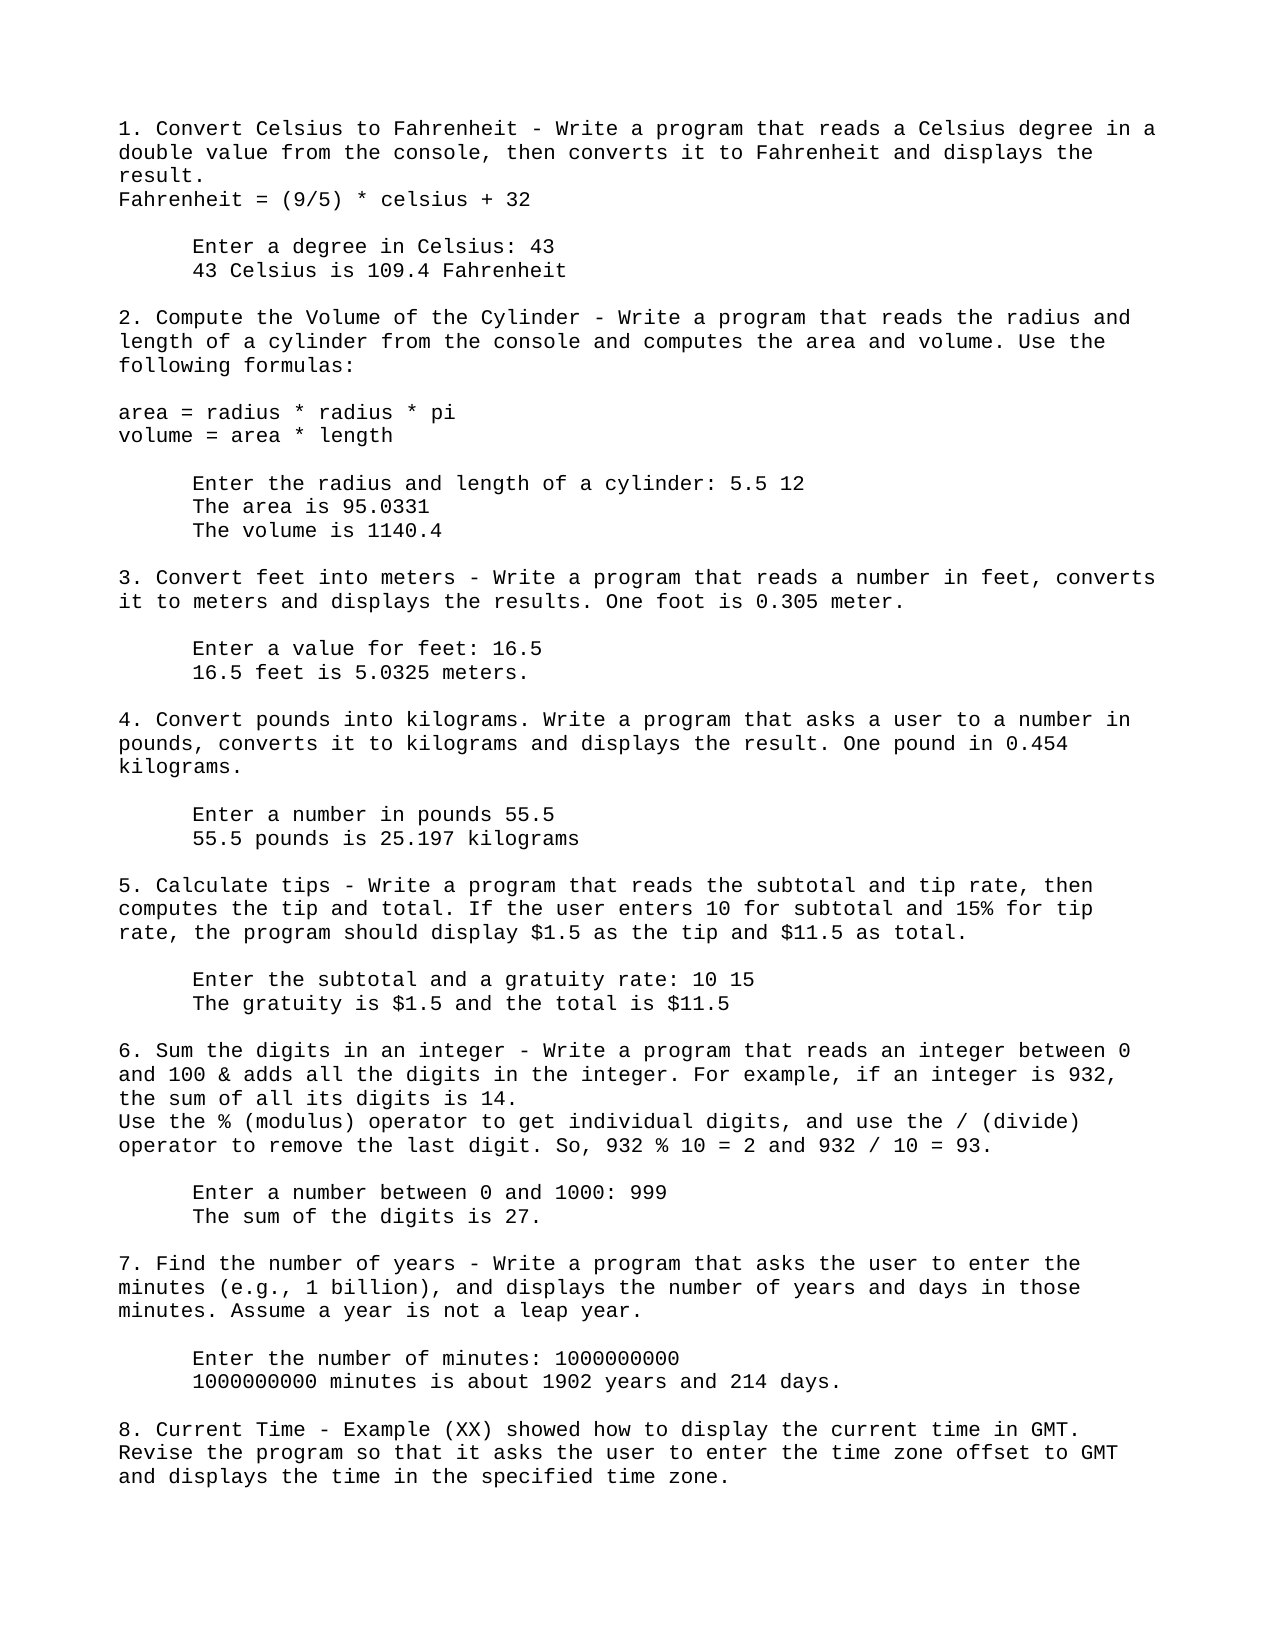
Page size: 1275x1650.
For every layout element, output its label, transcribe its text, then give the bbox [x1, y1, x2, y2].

text 1. Convert Celsius to Fahrenheit - Write a program that reads a Celsius degree in a double value from the console, then converts it to Fahrenheit and displays the result. [118, 118, 1157, 189]
text Enter a number between 0 and 1000: 999 [118, 1182, 1157, 1206]
text Enter the subtotal and a gratuity rate: 10 15 [118, 969, 1157, 993]
text area = radius * radius * pi [118, 402, 1157, 426]
text 3. Convert feet into meters - Write a program that reads a number in feet, converts it to meters and displays the results. One foot is 0.305 meter. [118, 567, 1157, 615]
text Fahrenheit = (9/5) * celsius + 32 [118, 189, 1157, 213]
text 5. Calculate tips - Write a program that reads the subtotal and tip rate, then computes the tip and total. If the user enters 10 for subtotal and 15% for tip rate, the program should display $1.5 as the tip and $11.5 as total. [118, 875, 1157, 946]
text volume = area * length [118, 426, 1157, 449]
text Enter the number of minutes: 1000000000 [118, 1348, 1157, 1371]
text 2. Compute the Volume of the Cylinder - Write a program that reads the radius and length of a cylinder from the console and computes the area and volume. Use the following formulas: [118, 307, 1157, 378]
text Enter a degree in Celsius: 43 [118, 236, 1157, 260]
text The sum of the digits is 27. [118, 1206, 1157, 1229]
text The area is 95.0331 [118, 496, 1157, 520]
text 16.5 feet is 5.0325 meters. [118, 662, 1157, 686]
text 4. Convert pounds into kilograms. Write a program that asks a user to a number in pounds, converts it to kilograms and displays the result. One pound in 0.454 kilograms. [118, 709, 1157, 780]
text 6. Sum the digits in an integer - Write a program that reads an integer between 0 and 100 & adds all the digits in the integer. For example, if an integer is 932, the sum of all its digits is 14. [118, 1040, 1157, 1111]
text Enter the radius and length of a cylinder: 5.5 12 [118, 473, 1157, 496]
text 43 Celsius is 109.4 Fahrenheit [118, 260, 1157, 284]
text 8. Current Time - Example (XX) showed how to display the current time in GMT. Revise the program so that it asks the user to enter the time zone offset to GMT and displays the time in the specified time zone. [118, 1419, 1157, 1489]
text Enter a number in pounds 55.5 [118, 804, 1157, 827]
text 55.5 pounds is 25.197 kilograms [118, 827, 1157, 851]
text Use the % (modulus) operator to get individual digits, and use the / (divide) operator to remove the last digit. So, 932 % 10 = 2 and 932 / 10 = 93. [118, 1111, 1157, 1158]
text 1000000000 minutes is about 1902 years and 214 days. [118, 1371, 1157, 1395]
text The gratuity is $1.5 and the total is $11.5 [118, 993, 1157, 1017]
text Enter a value for feet: 16.5 [118, 638, 1157, 662]
text 7. Find the number of years - Write a program that asks the user to enter the minutes (e.g., 1 billion), and displays the number of years and days in those minutes. Assume a year is not a leap year. [118, 1253, 1157, 1324]
text The volume is 1140.4 [118, 520, 1157, 544]
